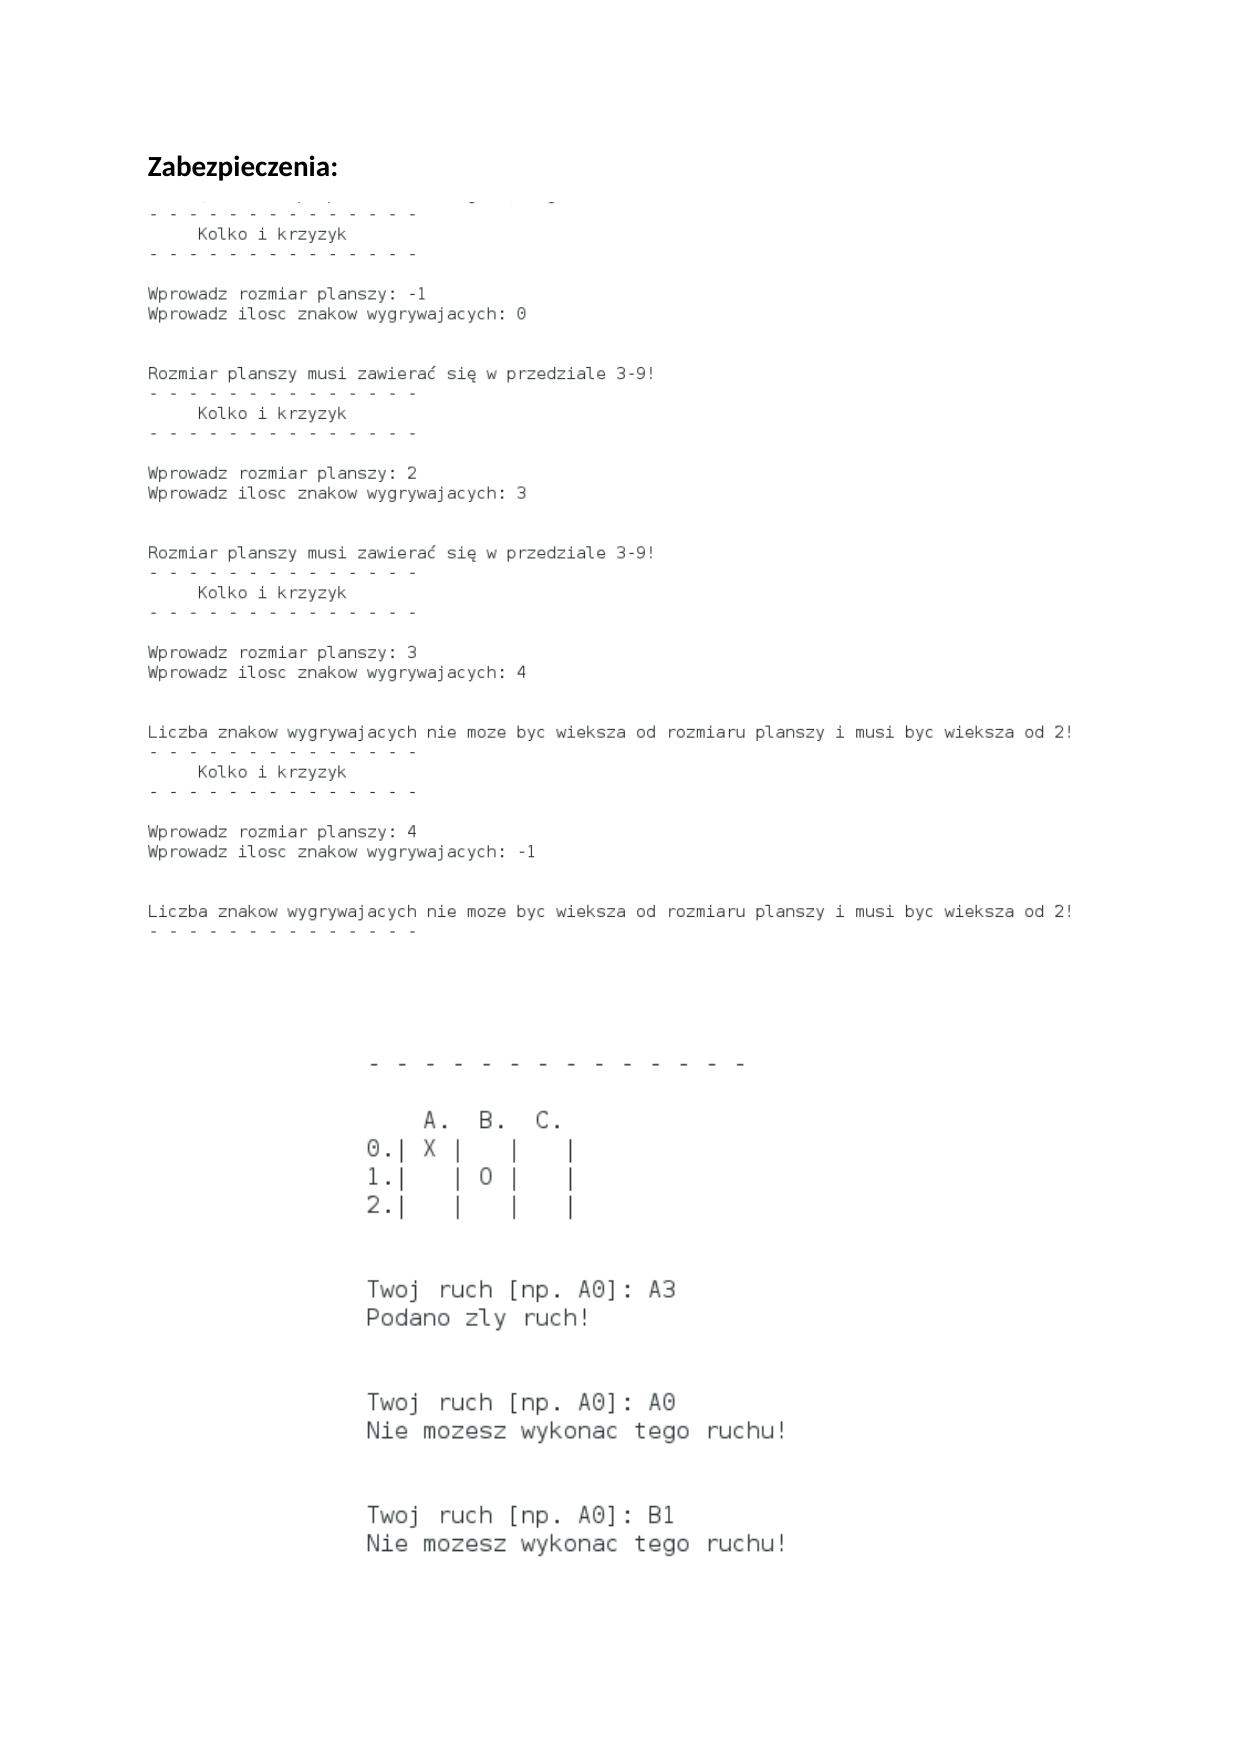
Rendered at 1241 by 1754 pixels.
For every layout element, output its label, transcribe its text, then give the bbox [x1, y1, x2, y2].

picture [147, 202, 1093, 937]
text Zabezpieczenia: [148, 148, 1093, 183]
picture [365, 1047, 875, 1608]
